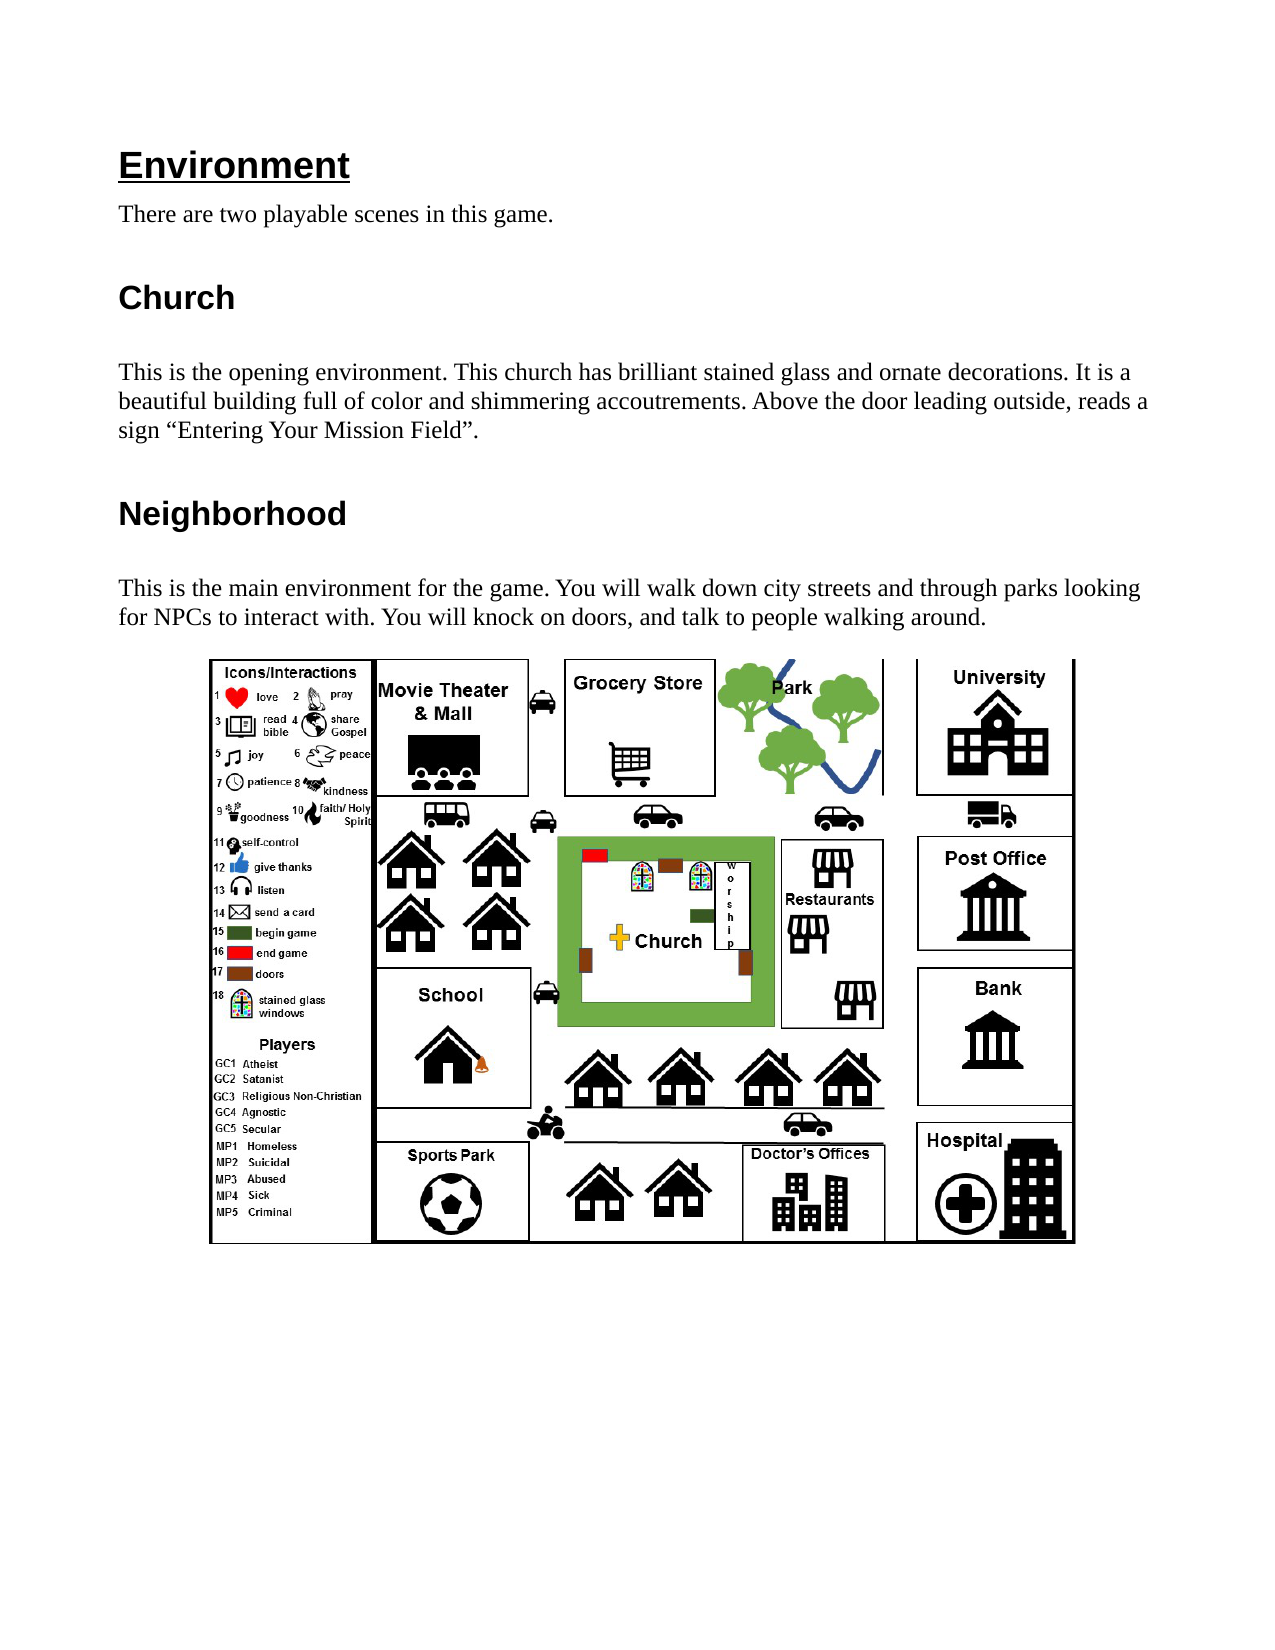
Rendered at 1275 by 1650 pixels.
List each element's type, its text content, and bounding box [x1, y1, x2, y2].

subtitle Neighborhood [118, 493, 1157, 532]
subtitle Environment [118, 143, 1157, 187]
text This is the opening environment. This church has brilliant stained glass and ornate decorations. It is a beautiful building full of color and shimmering accoutrements. Above the door leading outside, reads a sign “Entering Your Mission Field”. [118, 357, 1157, 444]
text There are two playable scenes in this game. [118, 199, 1157, 228]
picture [118, 659, 1157, 1244]
subtitle Church [118, 278, 1157, 316]
text This is the main environment for the game. You will walk down city streets and through parks looking for NPCs to interact with. You will knock on doors, and talk to people walking around. [118, 573, 1157, 631]
